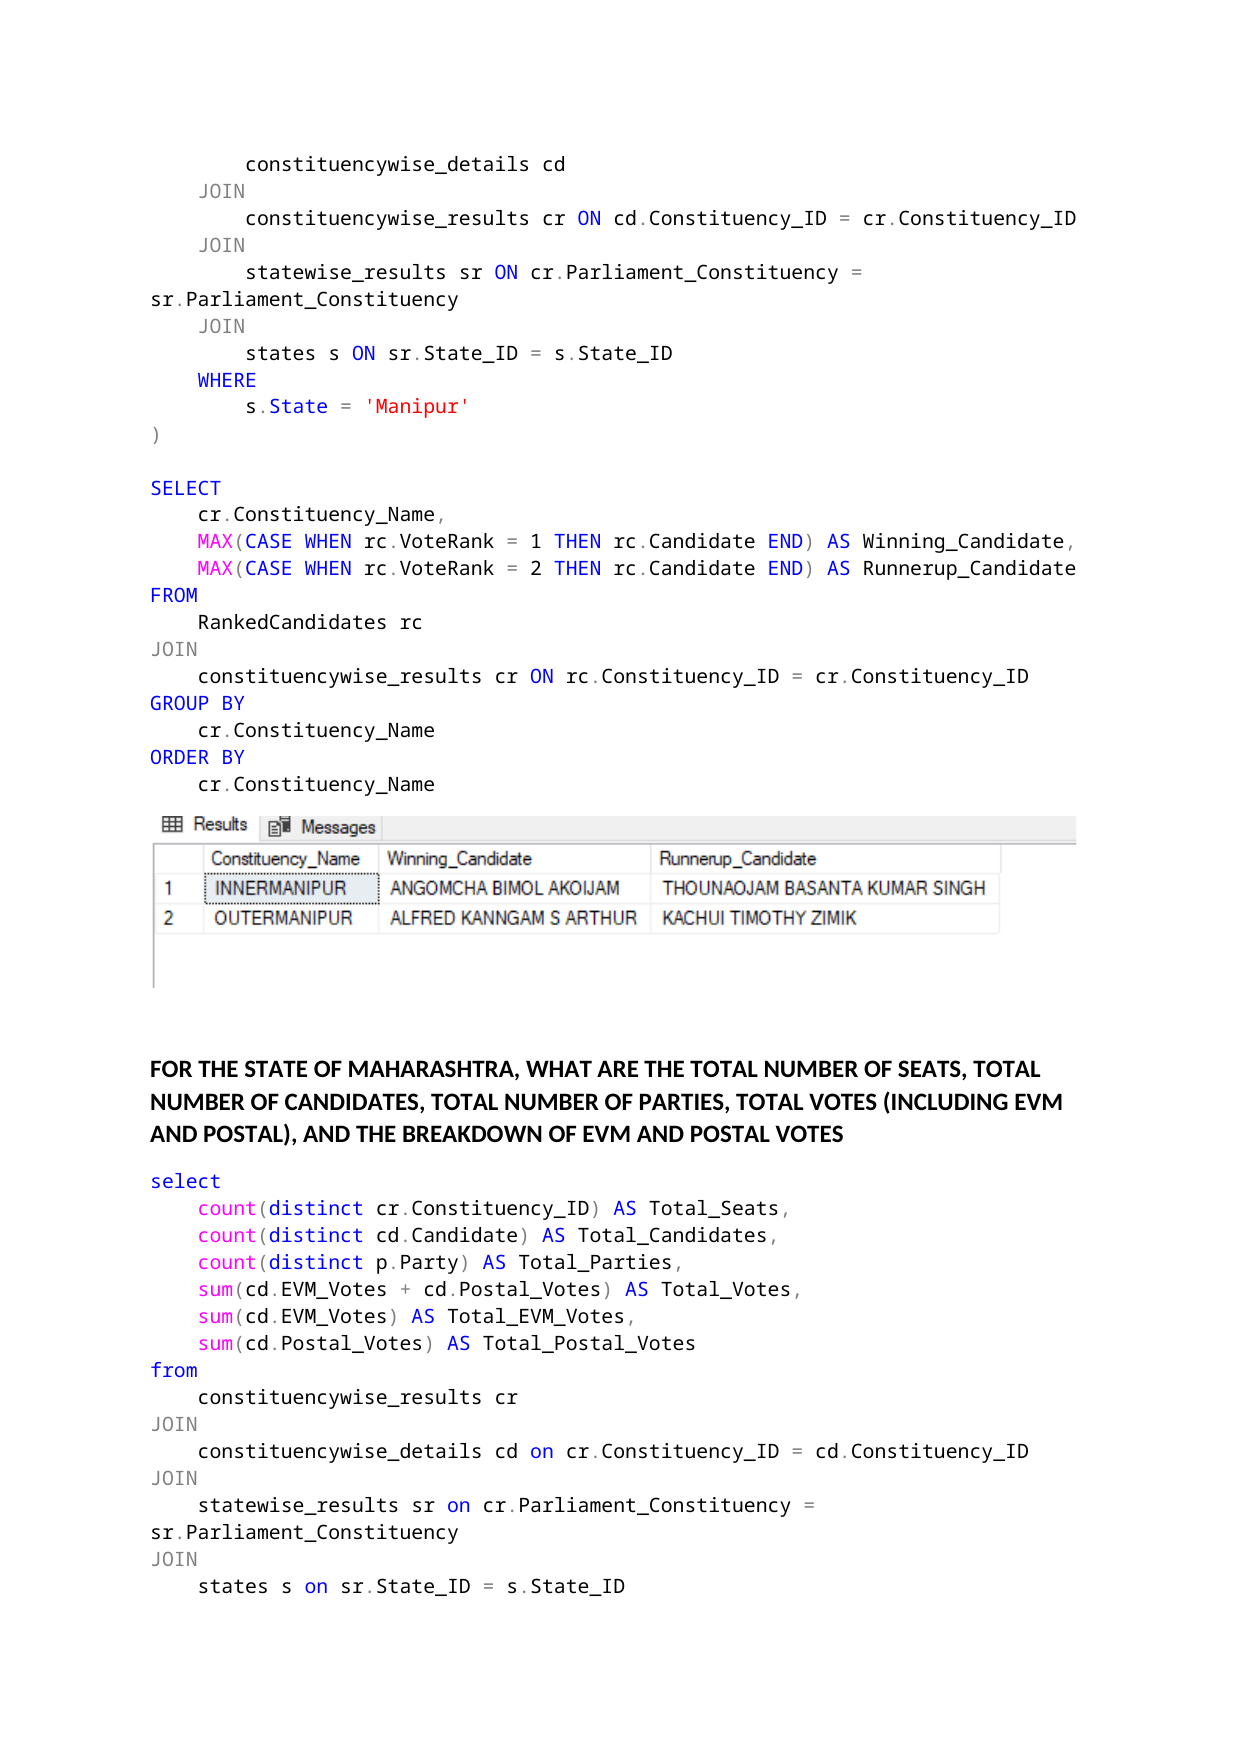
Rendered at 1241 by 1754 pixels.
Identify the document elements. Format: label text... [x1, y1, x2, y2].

text RankedCandidates rc [150, 609, 1090, 636]
text WHERE [150, 366, 1090, 393]
text MAX(CASE WHEN rc.VoteRank = 2 THEN rc.Candidate END) AS Runnerup_Candidate [150, 555, 1090, 582]
text count(distinct cr.Constituency_ID) AS Total_Seats, [150, 1194, 1090, 1221]
text states s on sr.State_ID = s.State_ID [150, 1572, 1090, 1599]
text sum(cd.EVM_Votes) AS Total_EVM_Votes, [150, 1302, 1090, 1329]
text JOIN [150, 1410, 1090, 1437]
text SELECT [150, 474, 1090, 501]
text JOIN [150, 177, 1090, 204]
text states s ON sr.State_ID = s.State_ID [150, 339, 1090, 366]
text JOIN [150, 1464, 1090, 1491]
text s.State = 'Manipur' [150, 393, 1090, 420]
text FOR THE STATE OF MAHARASHTRA, WHAT ARE THE TOTAL NUMBER OF SEATS, TOTAL NUMBER OF CANDIDATES, TOTAL NUMBER OF PARTIES, TOTAL VOTES (INCLUDING EVM AND POSTAL), AND THE BREAKDOWN OF EVM AND POSTAL VOTES [150, 1053, 1090, 1149]
text cr.Constituency_Name [150, 717, 1090, 743]
text count(distinct p.Party) AS Total_Parties, [150, 1248, 1090, 1275]
text JOIN [150, 312, 1090, 339]
text sum(cd.Postal_Votes) AS Total_Postal_Votes [150, 1329, 1090, 1356]
text ORDER BY [150, 743, 1090, 771]
text constituencywise_results cr [150, 1383, 1090, 1410]
text JOIN [150, 1545, 1090, 1572]
text statewise_results sr on cr.Parliament_Constituency = sr.Parliament_Constituency [150, 1491, 1090, 1545]
text ) [150, 420, 1090, 447]
text JOIN [150, 636, 1090, 663]
text cr.Constituency_Name [150, 771, 1090, 797]
text cr.Constituency_Name, [150, 501, 1090, 528]
text select [150, 1167, 1090, 1194]
text JOIN [150, 231, 1090, 258]
text constituencywise_results cr ON cd.Constituency_ID = cr.Constituency_ID [150, 204, 1090, 231]
text sum(cd.EVM_Votes + cd.Postal_Votes) AS Total_Votes, [150, 1275, 1090, 1302]
text constituencywise_details cd on cr.Constituency_ID = cd.Constituency_ID [150, 1437, 1090, 1464]
text FROM [150, 582, 1090, 609]
text MAX(CASE WHEN rc.VoteRank = 1 THEN rc.Candidate END) AS Winning_Candidate, [150, 528, 1090, 555]
text statewise_results sr ON cr.Parliament_Constituency = sr.Parliament_Constituency [150, 258, 1090, 312]
text GROUP BY [150, 689, 1090, 717]
text constituencywise_results cr ON rc.Constituency_ID = cr.Constituency_ID [150, 663, 1090, 689]
text count(distinct cd.Candidate) AS Total_Candidates, [150, 1221, 1090, 1248]
text constituencywise_details cd [150, 150, 1090, 177]
text from [150, 1356, 1090, 1383]
